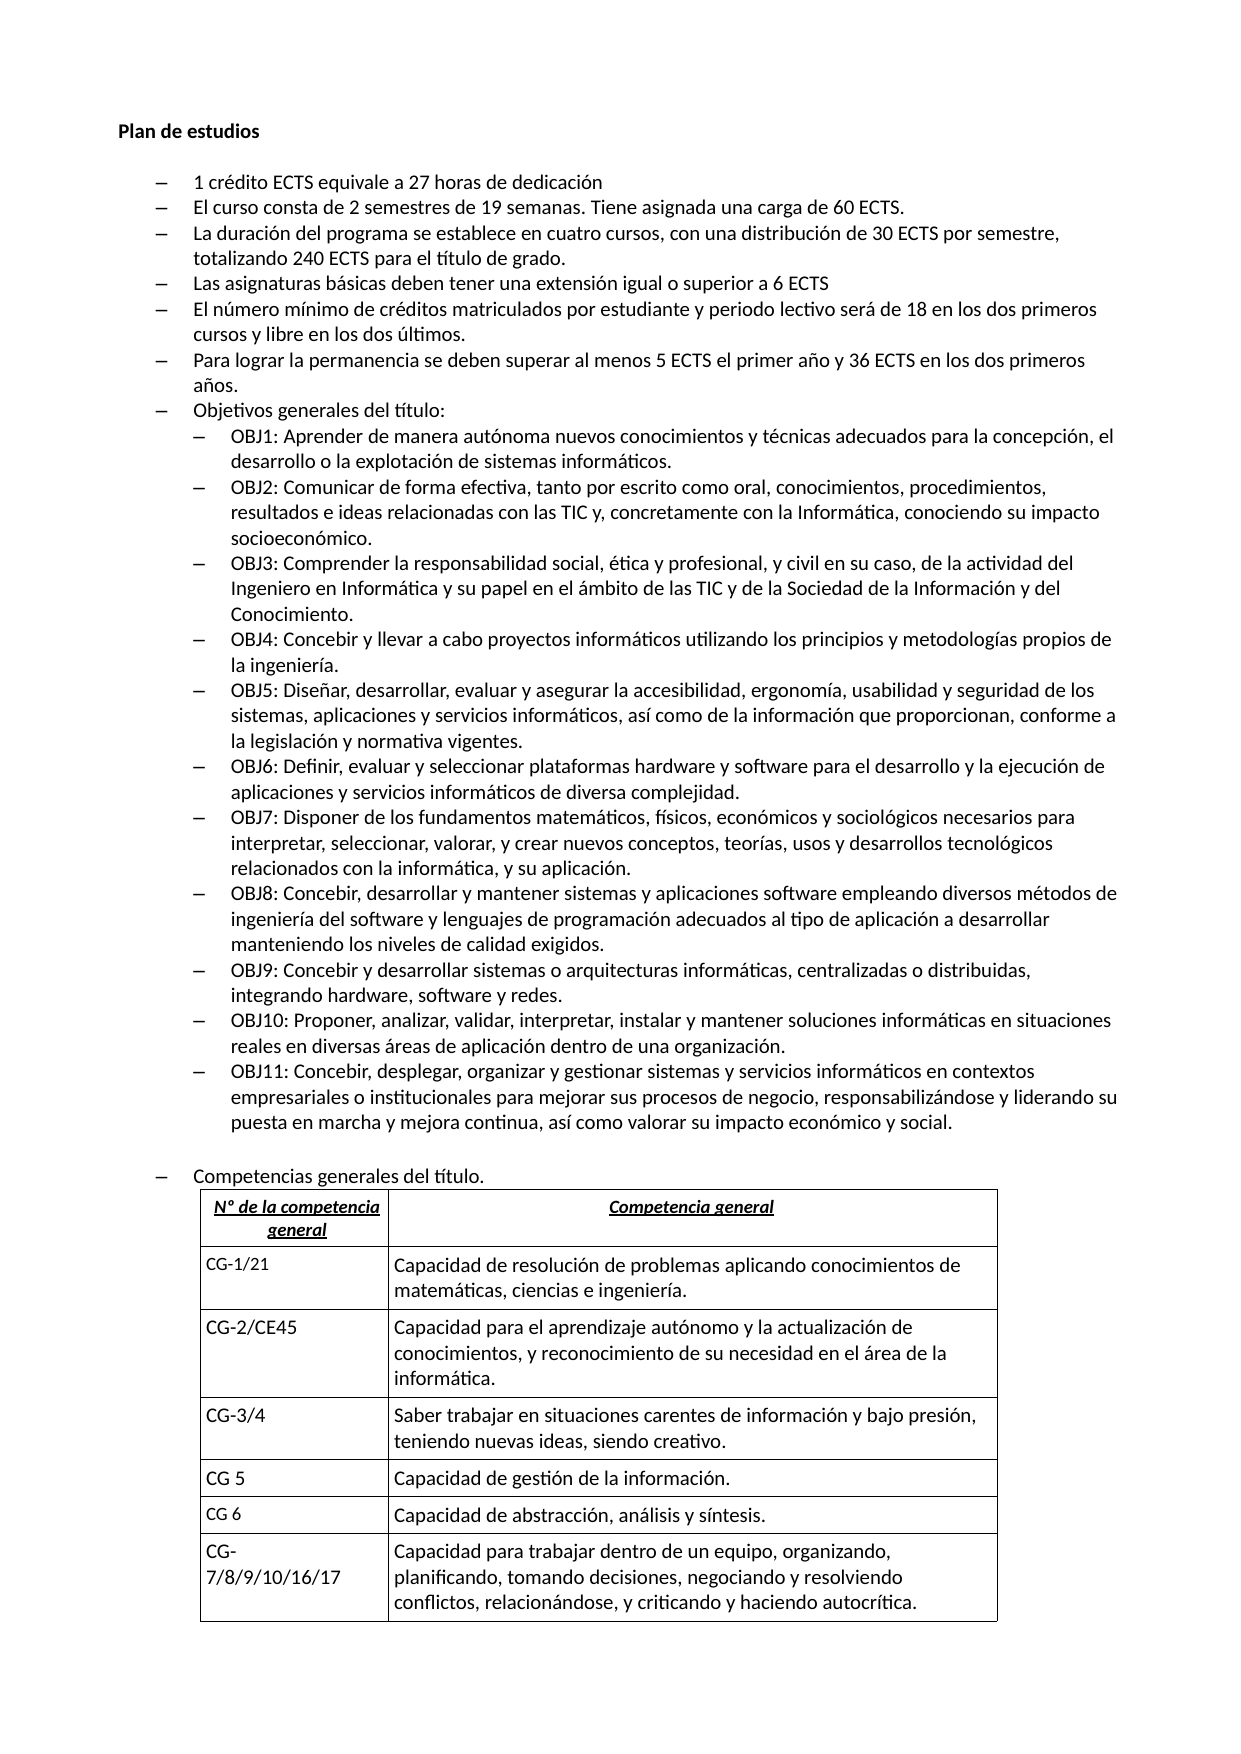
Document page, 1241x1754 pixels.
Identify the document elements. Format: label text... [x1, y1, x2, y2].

list El curso consta de 2 semestres de 19 semanas. Tiene asignada una carga de 60 ECTS. [156, 194, 1122, 220]
table_cell Capacidad para trabajar dentro de un equipo, organizando, planificando, tomando decisiones, negociando y resolviendo conflictos, relacionándose, y criticando y haciendo autocrítica. [389, 1534, 997, 1621]
table_cell CG-1/21 [201, 1247, 388, 1309]
table_cell Capacidad para el aprendizaje autónomo y la actualización de conocimientos, y reconocimiento de su necesidad en el área de la informática. [389, 1310, 997, 1397]
list OBJ5: Diseñar, desarrollar, evaluar y asegurar la accesibilidad, ergonomía, usabilidad y seguridad de los sistemas, aplicaciones y servicios informáticos, así como de la información que proporcionan, conforme a la legislación y normativa vigentes. [193, 677, 1122, 753]
list OBJ1: Aprender de manera autónoma nuevos conocimientos y técnicas adecuados para la concepción, el desarrollo o la explotación de sistemas informáticos. [193, 423, 1122, 474]
list OBJ11: Concebir, desplegar, organizar y gestionar sistemas y servicios informáticos en contextos empresariales o institucionales para mejorar sus procesos de negocio, responsabilizándose y liderando su puesta en marcha y mejora continua, así como valorar su impacto económico y social. [193, 1058, 1122, 1135]
table_cell Capacidad de abstracción, análisis y síntesis. [389, 1497, 997, 1533]
table_cell CG 6 [201, 1497, 388, 1533]
list OBJ9: Concebir y desarrollar sistemas o arquitecturas informáticas, centralizadas o distribuidas, integrando hardware, software y redes. [193, 957, 1122, 1008]
table_header Competencia general [389, 1190, 997, 1246]
table_cell Saber trabajar en situaciones carentes de información y bajo presión, teniendo nuevas ideas, siendo creativo. [389, 1398, 997, 1459]
list OBJ10: Proponer, analizar, validar, interpretar, instalar y mantener soluciones informáticas en situaciones reales en diversas áreas de aplicación dentro de una organización. [193, 1008, 1122, 1058]
list OBJ4: Concebir y llevar a cabo proyectos informáticos utilizando los principios y metodologías propios de la ingeniería. [193, 626, 1122, 677]
table_cell CG 5 [201, 1460, 388, 1496]
list Objetivos generales del título: [156, 398, 1122, 423]
list La duración del programa se establece en cuatro cursos, con una distribución de 30 ECTS por semestre, totalizando 240 ECTS para el título de grado. [156, 220, 1122, 271]
table_cell CG-3/4 [201, 1398, 388, 1459]
list 1 crédito ECTS equivale a 27 horas de dedicación [156, 169, 1122, 194]
list El número mínimo de créditos matriculados por estudiante y periodo lectivo será de 18 en los dos primeros cursos y libre en los dos últimos. [156, 296, 1122, 347]
table_cell CG- 7/8/9/10/16/17 [201, 1534, 388, 1621]
list Competencias generales del título. [156, 1163, 1122, 1189]
list Las asignaturas básicas deben tener una extensión igual o superior a 6 ECTS [156, 271, 1122, 296]
list Para lograr la permanencia se deben superar al menos 5 ECTS el primer año y 36 ECTS en los dos primeros años. [156, 347, 1122, 398]
list OBJ3: Comprender la responsabilidad social, ética y profesional, y civil en su caso, de la actividad del Ingeniero en Informática y su papel en el ámbito de las TIC y de la Sociedad de la Información y del Conocimiento. [193, 550, 1122, 626]
table_header Nº de la competencia general [201, 1190, 388, 1246]
table_cell CG-2/CE45 [201, 1310, 388, 1397]
list OBJ2: Comunicar de forma efectiva, tanto por escrito como oral, conocimientos, procedimientos, resultados e ideas relacionadas con las TIC y, concretamente con la Informática, conociendo su impacto socioeconómico. [193, 474, 1122, 550]
list OBJ6: Definir, evaluar y seleccionar plataformas hardware y software para el desarrollo y la ejecución de aplicaciones y servicios informáticos de diversa complejidad. [193, 753, 1122, 804]
text Plan de estudios [118, 118, 1122, 143]
list OBJ7: Disponer de los fundamentos matemáticos, físicos, económicos y sociológicos necesarios para interpretar, seleccionar, valorar, y crear nuevos conceptos, teorías, usos y desarrollos tecnológicos relacionados con la informática, y su aplicación. [193, 804, 1122, 881]
table_cell Capacidad de resolución de problemas aplicando conocimientos de matemáticas, ciencias e ingeniería. [389, 1247, 997, 1309]
list OBJ8: Concebir, desarrollar y mantener sistemas y aplicaciones software empleando diversos métodos de ingeniería del software y lenguajes de programación adecuados al tipo de aplicación a desarrollar manteniendo los niveles de calidad exigidos. [193, 881, 1122, 957]
table_cell Capacidad de gestión de la información. [389, 1460, 997, 1496]
